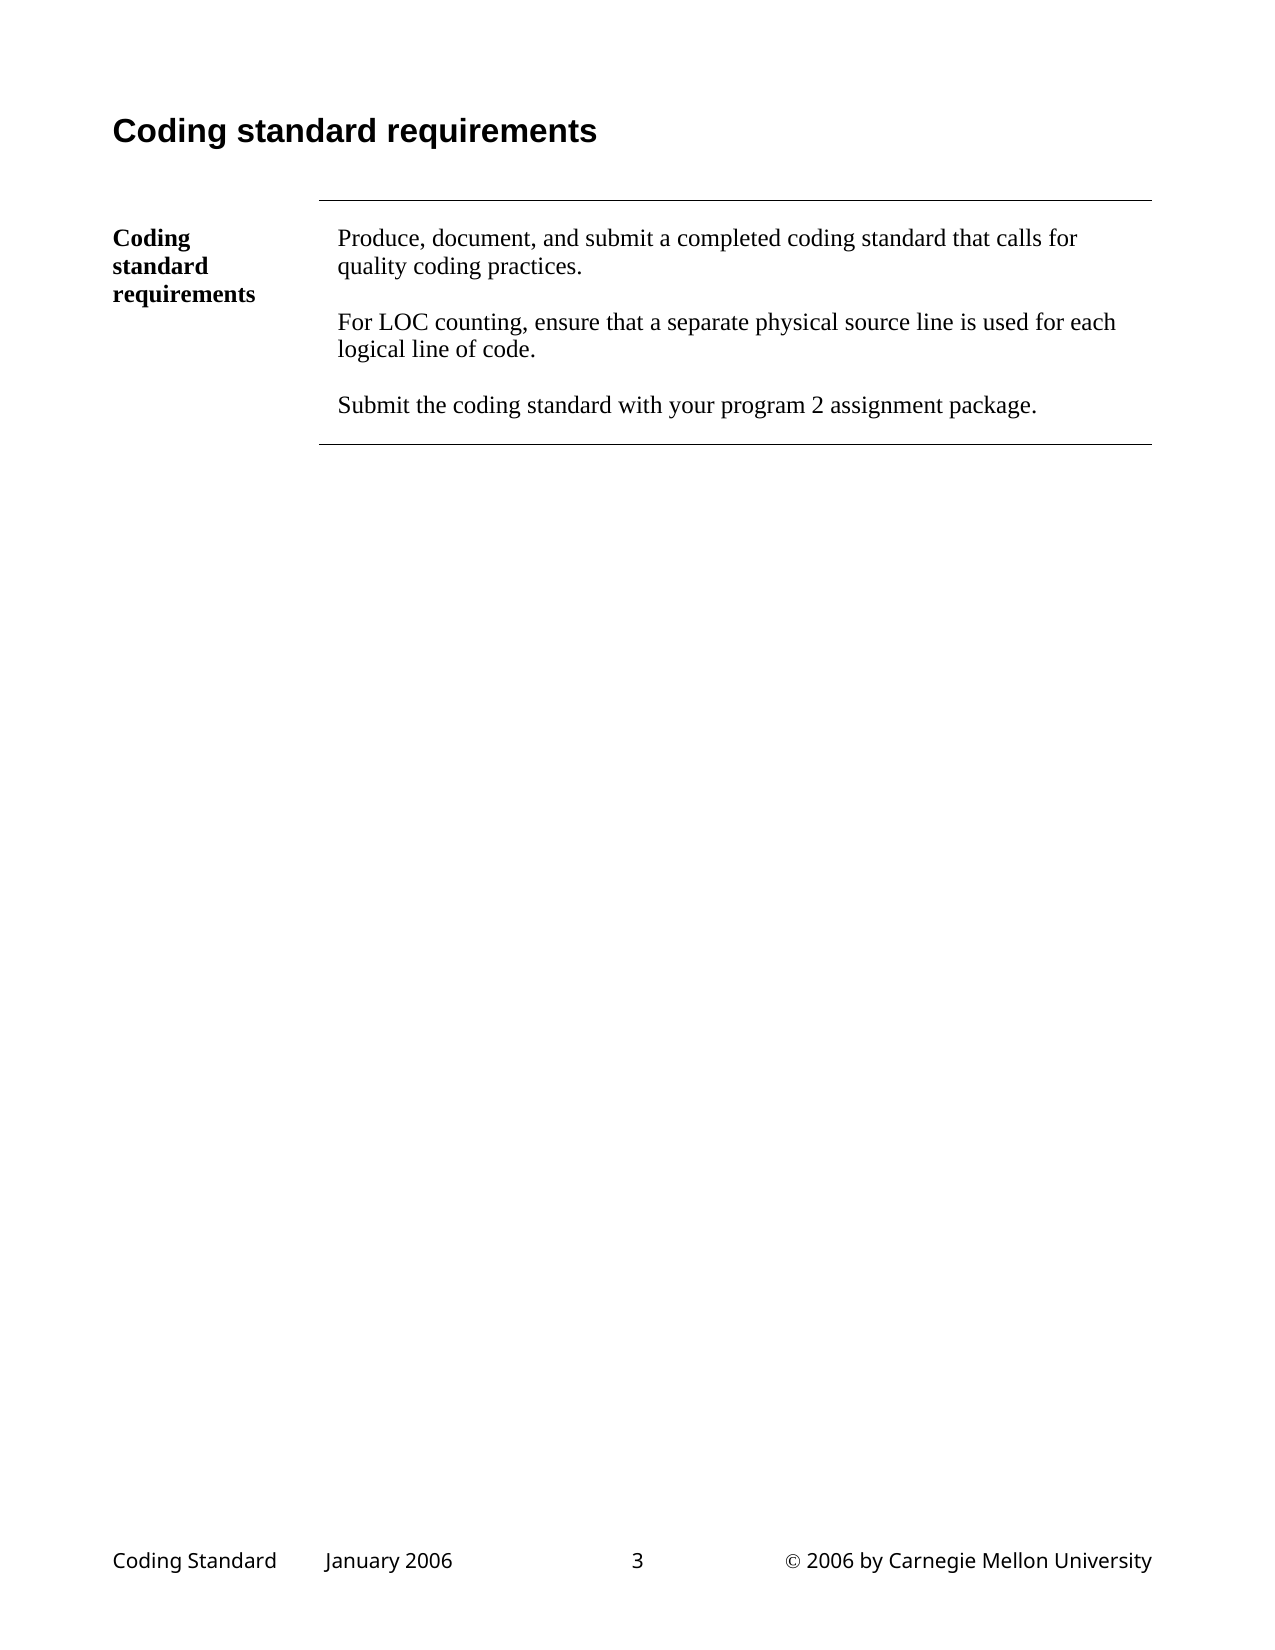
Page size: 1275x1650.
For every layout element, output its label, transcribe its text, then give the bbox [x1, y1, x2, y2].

table_header Produce, document, and submit a completed coding standard that calls for quality coding practices. For LOC counting, ensure that a separate physical source line is used for each logical line of code. Submit the coding standard with your program 2 assignment package. [319, 225, 1153, 418]
table_header Coding standard requirements [94, 225, 319, 418]
subtitle Coding standard requirements [112, 112, 1275, 150]
